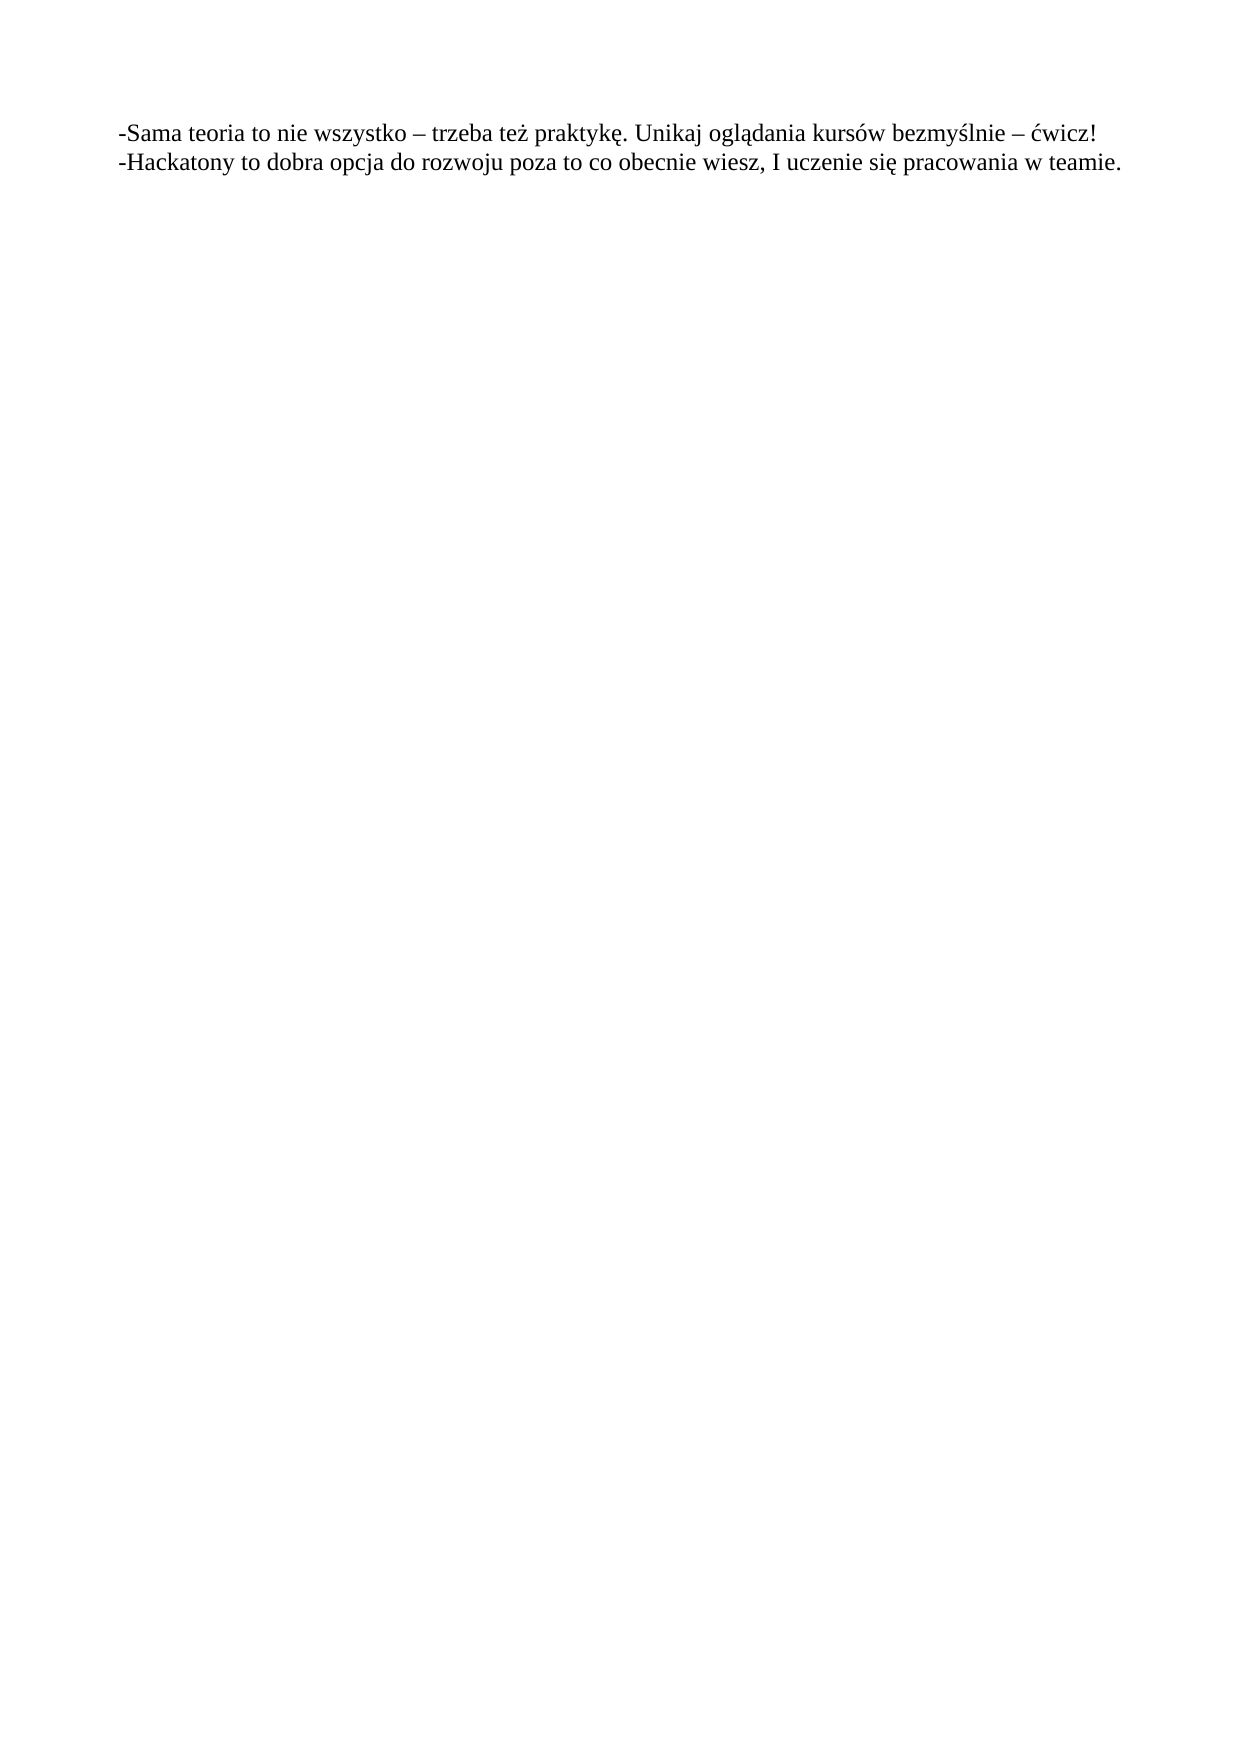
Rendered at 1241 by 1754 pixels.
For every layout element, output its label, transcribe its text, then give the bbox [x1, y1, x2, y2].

text -Hackatony to dobra opcja do rozwoju poza to co obecnie wiesz, I uczenie się pracowania w teamie. [118, 147, 1122, 176]
text -Sama teoria to nie wszystko – trzeba też praktykę. Unikaj oglądania kursów bezmyślnie – ćwicz! [118, 118, 1122, 147]
